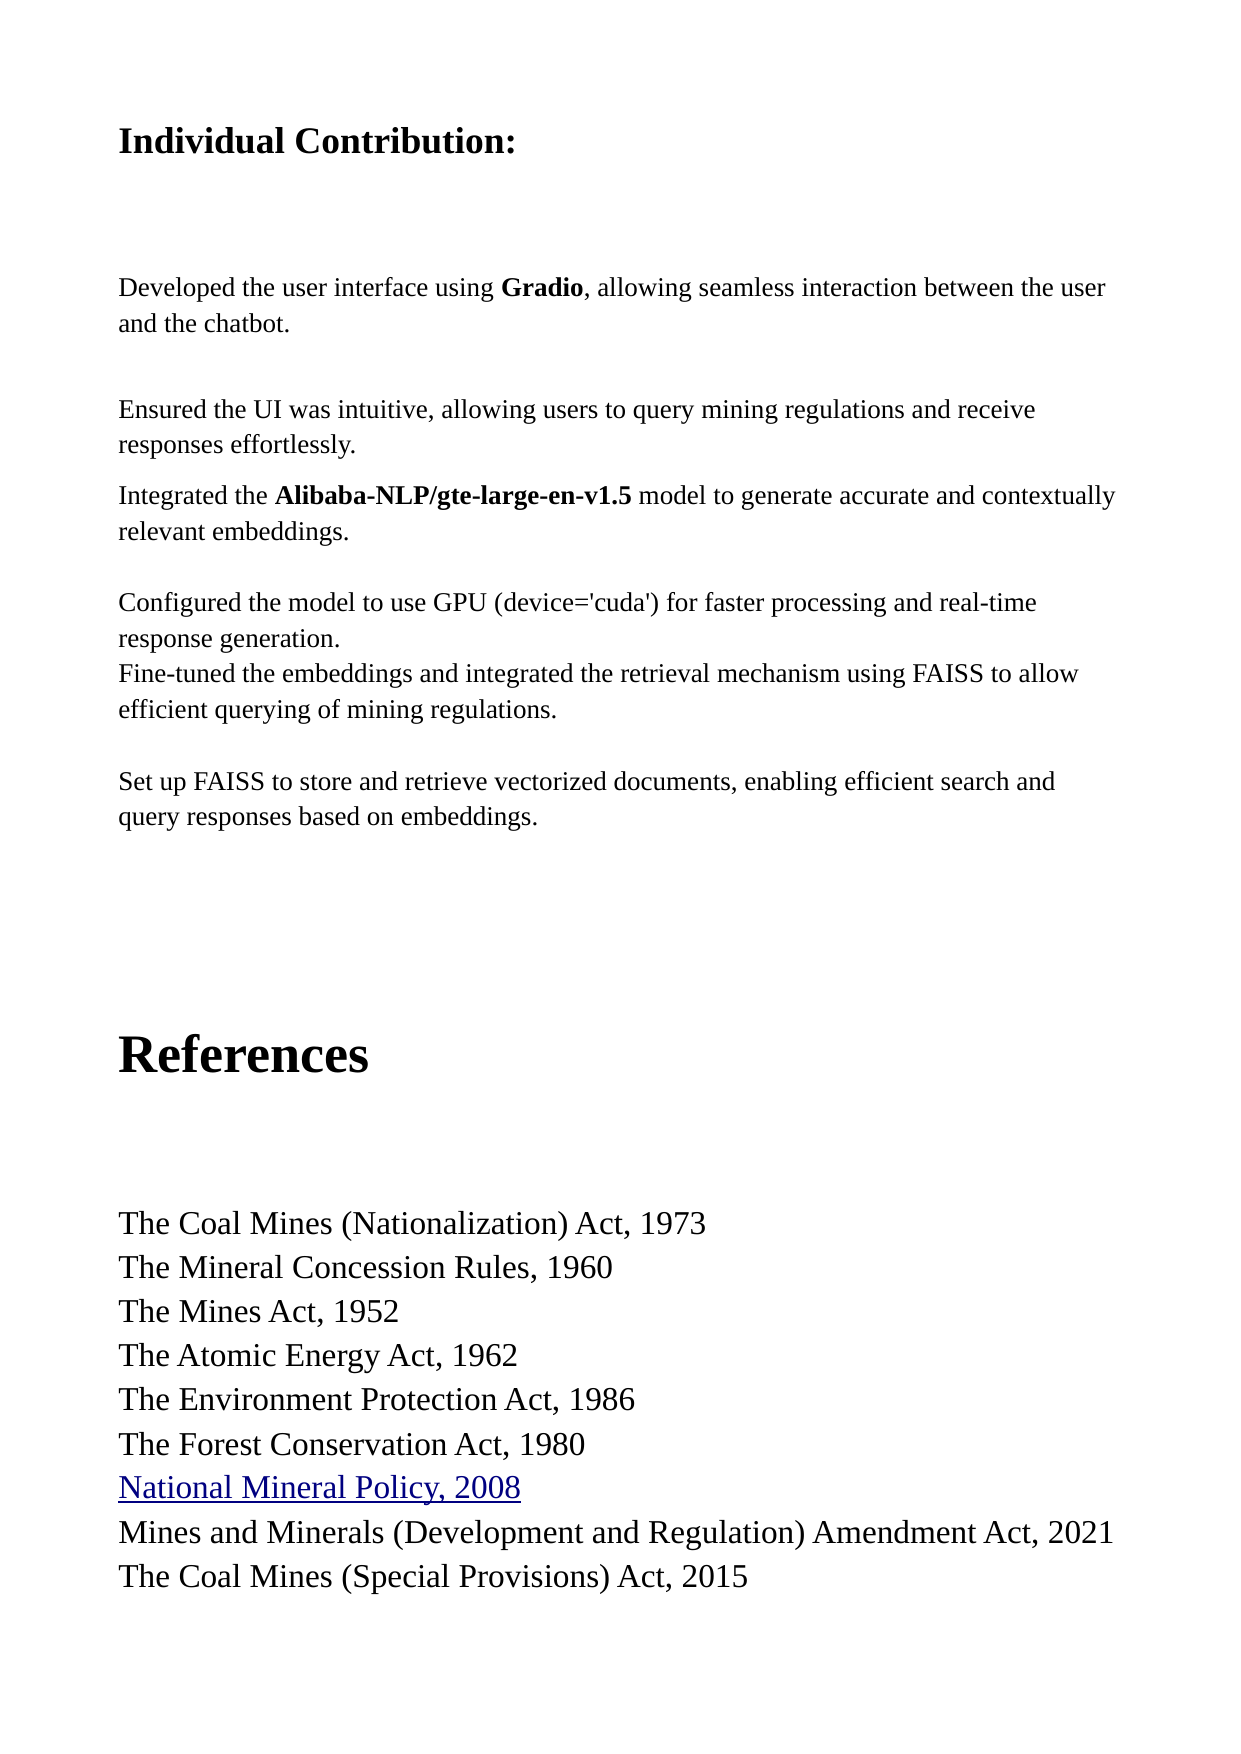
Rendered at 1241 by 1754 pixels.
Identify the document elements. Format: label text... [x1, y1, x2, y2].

text Ensured the UI was intuitive, allowing users to query mining regulations and receive responses effortlessly. [118, 393, 1122, 460]
text The Atomic Energy Act, 1962 [118, 1336, 1122, 1374]
text Mines and Minerals (Development and Regulation) Amendment Act, 2021 [118, 1512, 1122, 1550]
text Integrated the Alibaba-NLP/gte-large-en-v1.5 model to generate accurate and contextually relevant embeddings. [118, 479, 1122, 546]
text The Forest Conservation Act, 1980 [118, 1424, 1122, 1462]
text The Coal Mines (Nationalization) Act, 1973 [118, 1203, 1122, 1242]
text The Mines Act, 1952 [118, 1292, 1122, 1330]
text The Environment Protection Act, 1986 [118, 1380, 1122, 1418]
text Set up FAISS to store and retrieve vectorized documents, enabling efficient search and query responses based on embeddings. [118, 765, 1122, 832]
text National Mineral Policy, 2008 [118, 1468, 1122, 1506]
text Fine-tuned the embeddings and integrated the retrieval mechanism using FAISS to allow efficient querying of mining regulations. [118, 658, 1122, 724]
text Configured the model to use GPU (device='cuda') for faster processing and real-time response generation. [118, 586, 1122, 653]
text The Coal Mines (Special Provisions) Act, 2015 [118, 1556, 1122, 1594]
text The Mineral Concession Rules, 1960 [118, 1247, 1122, 1286]
text Individual Contribution: [118, 118, 1122, 161]
text Developed the user interface using Gradio, allowing seamless interaction between the user and the chatbot. [118, 271, 1122, 338]
subtitle References [118, 1022, 1122, 1085]
